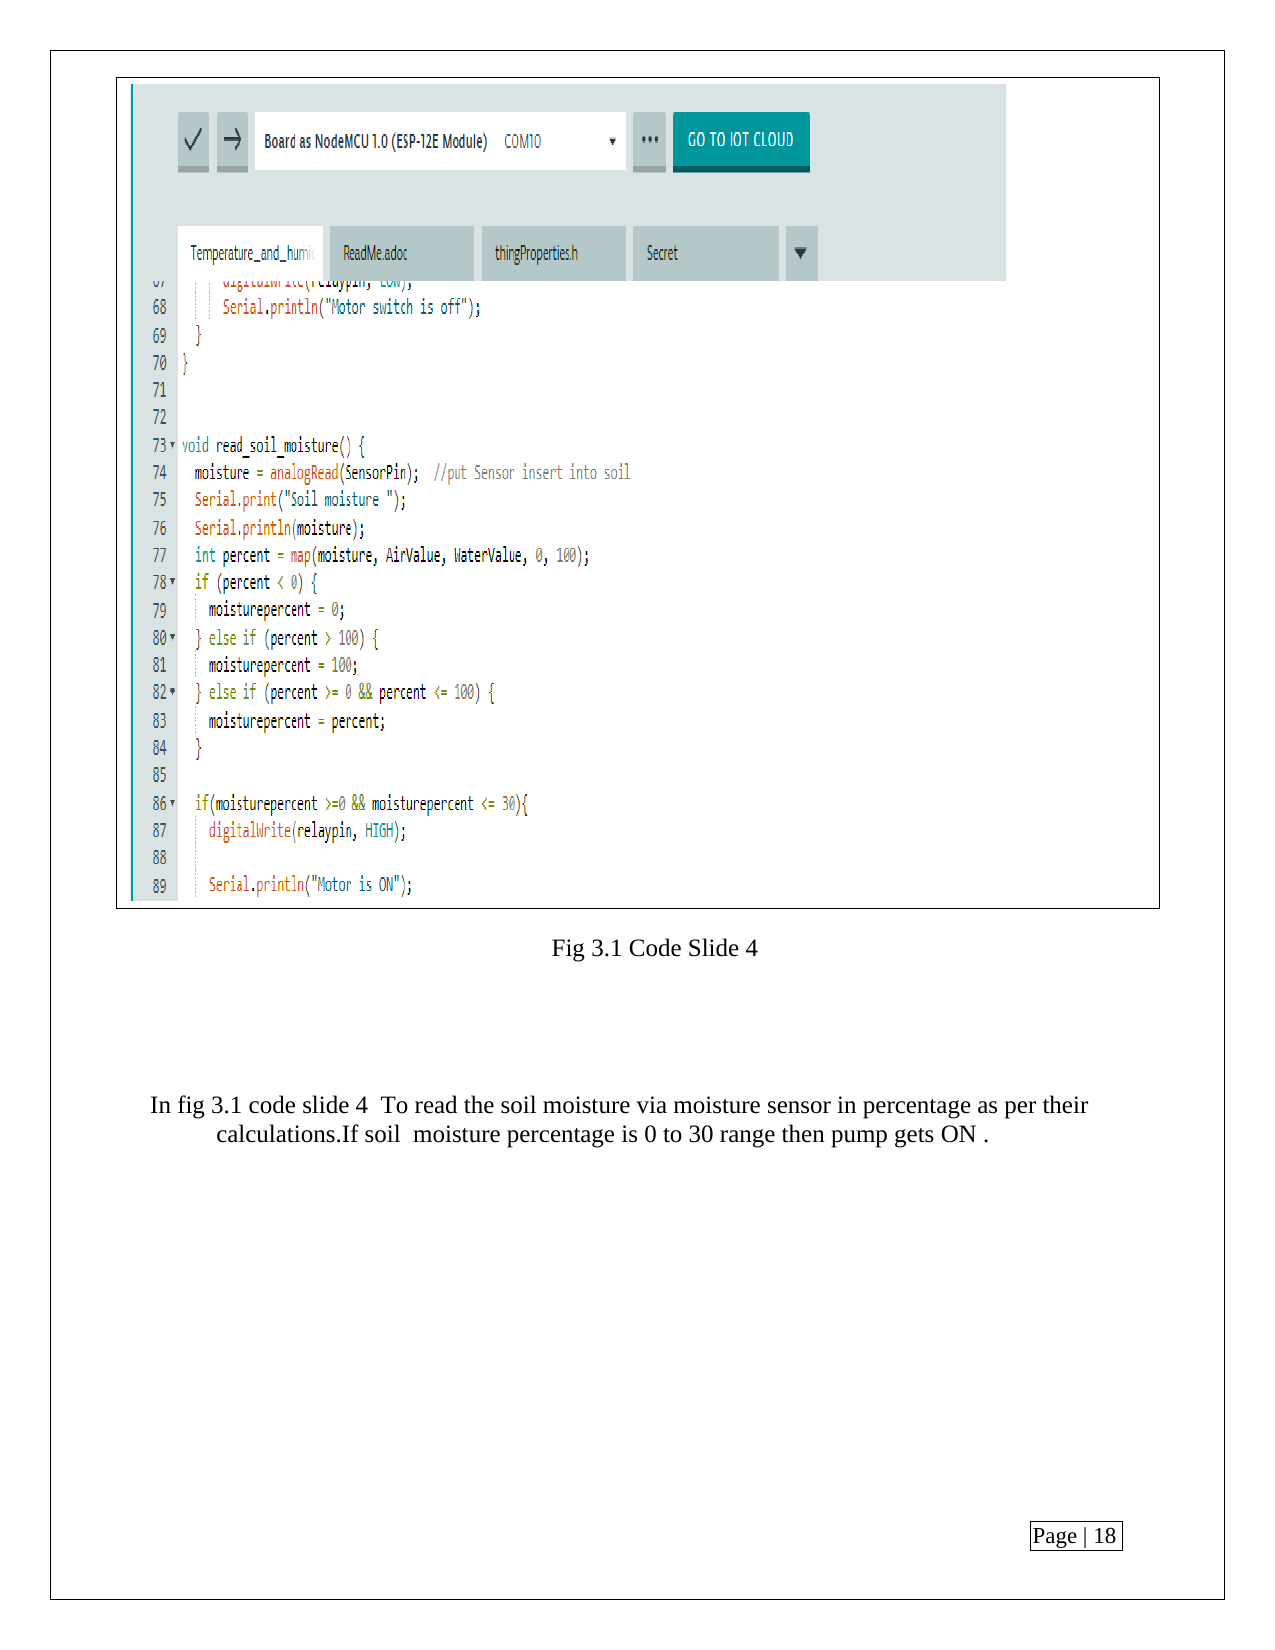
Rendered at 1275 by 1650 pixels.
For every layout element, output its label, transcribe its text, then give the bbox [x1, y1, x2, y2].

subtitle In fig 3.1 code slide 4 To read the soil moisture via moisture sensor in percentage as per their calculations.If soil moisture percentage is 0 to 30 range then pump gets ON . [150, 1090, 1169, 1148]
list Fig 3.1 Code Slide 4 [141, 933, 1169, 962]
picture [130, 84, 1007, 901]
